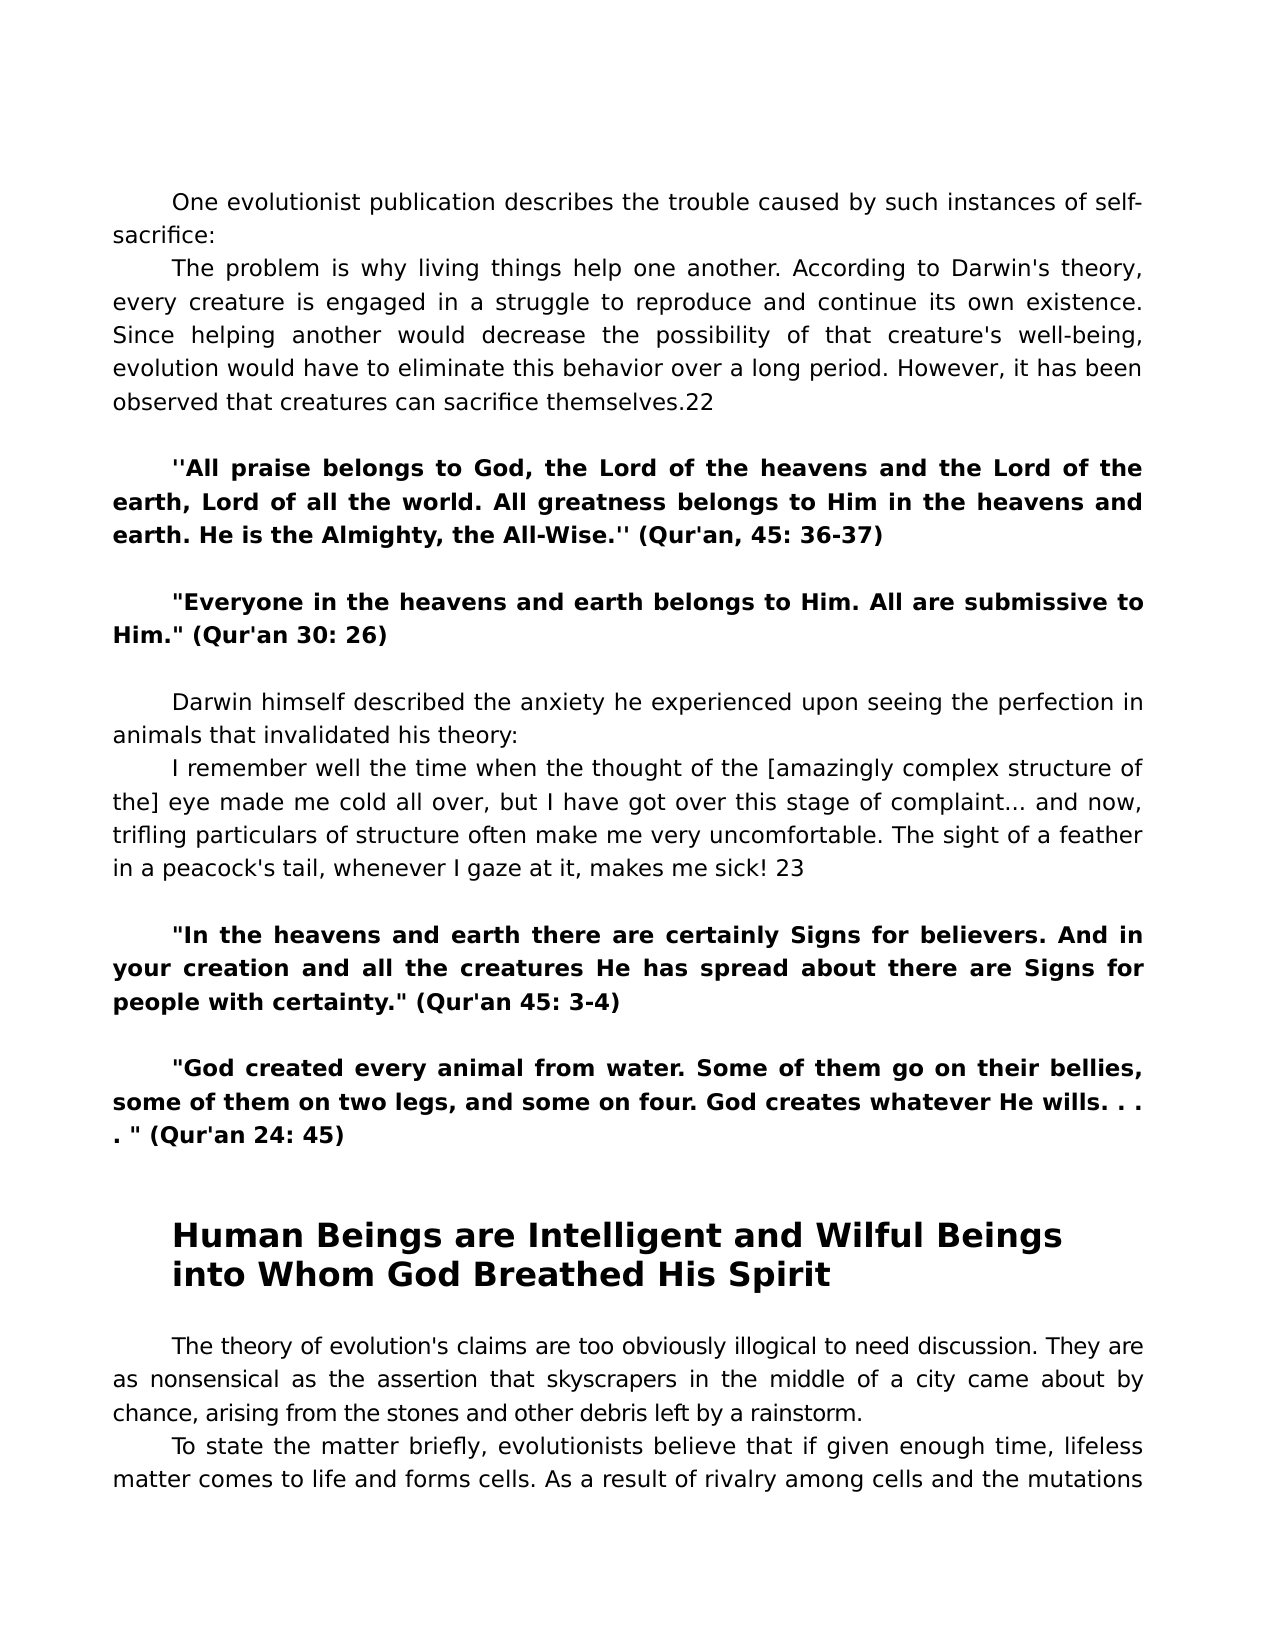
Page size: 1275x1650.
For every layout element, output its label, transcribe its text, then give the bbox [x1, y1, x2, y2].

text The theory of evolution's claims are too obviously illogical to need discussion. They are as nonsensical as the assertion that skyscrapers in the middle of a city came about by chance, arising from the stones and other debris left by a rainstorm. [112, 1328, 1145, 1428]
text I remember well the time when the thought of the [amazingly complex structure of the] eye made me cold all over, but I have got over this stage of complaint... and now, trifling particulars of structure often make me very uncomfortable. The sight of a feather in a peacock's tail, whenever I gaze at it, makes me sick! 23 [112, 750, 1145, 883]
text "God created every animal from water. Some of them go on their bellies, some of them on two legs, and some on four. God creates whatever He wills. . . . " (Qur'an 24: 45) [112, 1050, 1145, 1150]
text "Everyone in the heavens and earth belongs to Him. All are submissive to Him." (Qur'an 30: 26) [112, 583, 1145, 650]
text ''All praise belongs to God, the Lord of the heavens and the Lord of the earth, Lord of all the world. All greatness belongs to Him in the heavens and earth. He is the Almighty, the All-Wise.'' (Qur'an, 45: 36-37) [112, 450, 1145, 550]
text Human Beings are Intelligent and Wilful Beings [112, 1217, 1145, 1256]
text "In the heavens and earth there are certainly Signs for believers. And in your creation and all the creatures He has spread about there are Signs for people with certainty." (Qur'an 45: 3-4) [112, 917, 1145, 1017]
text into Whom God Breathed His Spirit [112, 1256, 1145, 1294]
text The problem is why living things help one another. According to Darwin's theory, every creature is engaged in a struggle to reproduce and continue its own existence. Since helping another would decrease the possibility of that creature's well-being, evolution would have to eliminate this behavior over a long period. However, it has been observed that creatures can sacrifice themselves.22 [112, 250, 1145, 417]
text One evolutionist publication describes the trouble caused by such instances of self-sacrifice: [112, 183, 1145, 250]
text To state the matter briefly, evolutionists believe that if given enough time, lifeless matter comes to life and forms cells. As a result of rivalry among cells and the mutations [112, 1428, 1145, 1494]
text Darwin himself described the anxiety he experienced upon seeing the perfection in animals that invalidated his theory: [112, 683, 1145, 750]
